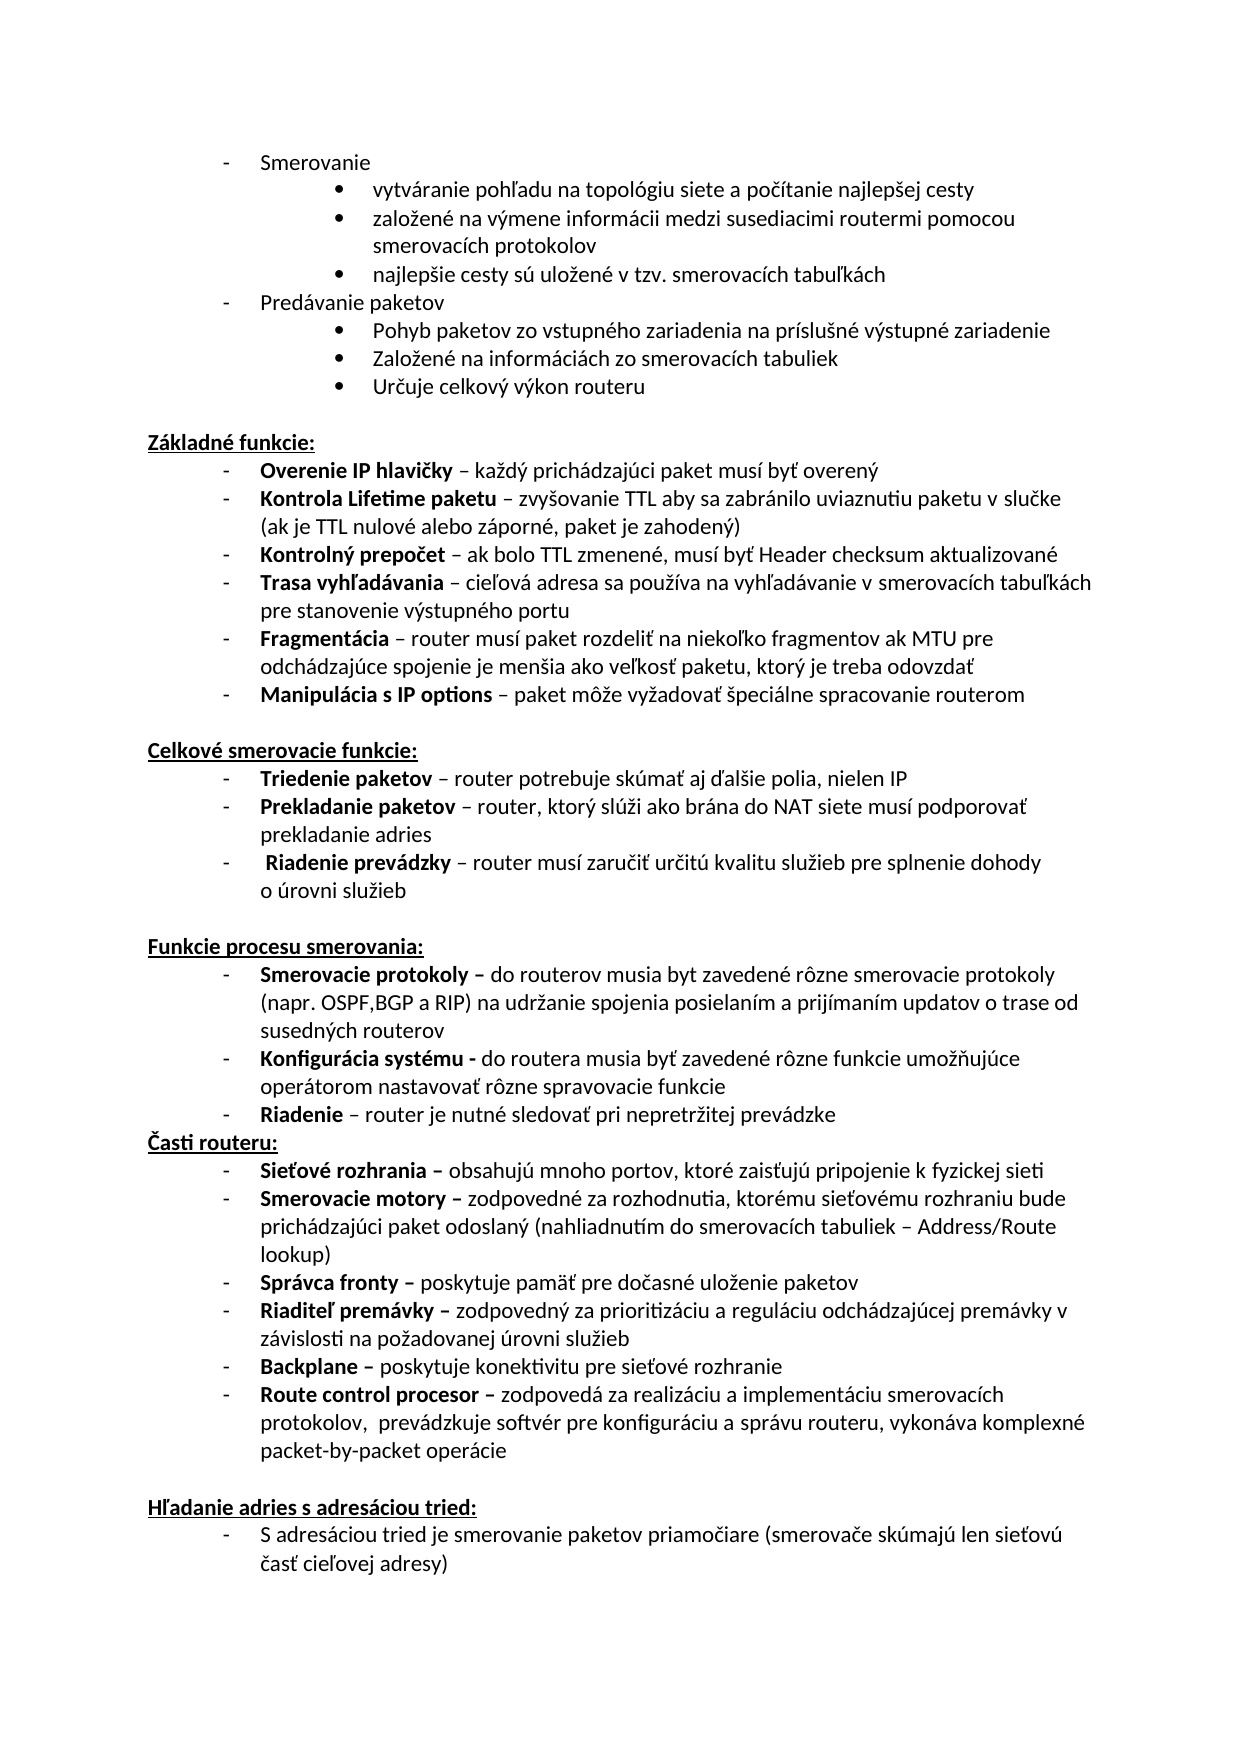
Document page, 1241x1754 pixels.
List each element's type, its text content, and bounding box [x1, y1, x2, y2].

list Triedenie paketov – router potrebuje skúmať aj ďalšie polia, nielen IP [223, 764, 1093, 792]
list Smerovacie protokoly – do routerov musia byt zavedené rôzne smerovacie protokoly (napr. OSPF,BGP a RIP) na udržanie spojenia posielaním a prijímaním updatov o trase od susedných routerov [223, 960, 1093, 1044]
list Kontrola Lifetime paketu – zvyšovanie TTL aby sa zabránilo uviaznutiu paketu v slučke (ak je TTL nulové alebo záporné, paket je zahodený) [223, 484, 1093, 540]
list Predávanie paketov [223, 288, 1093, 316]
text Funkcie procesu smerovania: [148, 932, 1093, 960]
list Route control procesor – zodpovedá za realizáciu a implementáciu smerovacích protokolov, prevádzkuje softvér pre konfiguráciu a správu routeru, vykonáva komplexné packet-by-packet operácie [223, 1381, 1093, 1464]
text Časti routeru: [148, 1128, 1093, 1156]
list Pohyb paketov zo vstupného zariadenia na príslušné výstupné zariadenie [335, 316, 1093, 344]
list Smerovanie [223, 148, 1093, 176]
list Založené na informáciách zo smerovacích tabuliek [335, 344, 1093, 372]
list Backplane – poskytuje konektivitu pre sieťové rozhranie [223, 1352, 1093, 1381]
list Prekladanie paketov – router, ktorý slúži ako brána do NAT siete musí podporovať prekladanie adries [223, 792, 1093, 848]
list založené na výmene informácii medzi susediacimi routermi pomocou smerovacích protokolov [335, 204, 1093, 260]
list vytváranie pohľadu na topológiu siete a počítanie najlepšej cesty [335, 176, 1093, 204]
list Trasa vyhľadávania – cieľová adresa sa používa na vyhľadávanie v smerovacích tabuľkách pre stanovenie výstupného portu [223, 568, 1093, 624]
text Základné funkcie: [148, 428, 1093, 456]
list Riadenie prevádzky – router musí zaručiť určitú kvalitu služieb pre splnenie dohody o úrovni služieb [223, 848, 1093, 904]
list Kontrolný prepočet – ak bolo TTL zmenené, musí byť Header checksum aktualizované [223, 540, 1093, 568]
list Konfigurácia systému - do routera musia byť zavedené rôzne funkcie umožňujúce operátorom nastavovať rôzne spravovacie funkcie [223, 1044, 1093, 1100]
list Správca fronty – poskytuje pamäť pre dočasné uloženie paketov [223, 1268, 1093, 1296]
list Riaditeľ premávky – zodpovedný za prioritizáciu a reguláciu odchádzajúcej premávky v závislosti na požadovanej úrovni služieb [223, 1296, 1093, 1352]
list Overenie IP hlavičky – každý prichádzajúci paket musí byť overený [223, 456, 1093, 484]
list Sieťové rozhrania – obsahujú mnoho portov, ktoré zaisťujú pripojenie k fyzickej sieti [223, 1156, 1093, 1184]
list Riadenie – router je nutné sledovať pri nepretržitej prevádzke [223, 1100, 1093, 1128]
text Celkové smerovacie funkcie: [148, 736, 1093, 764]
list S adresáciou tried je smerovanie paketov priamočiare (smerovače skúmajú len sieťovú časť cieľovej adresy) [223, 1521, 1093, 1577]
list Manipulácia s IP options – paket môže vyžadovať špeciálne spracovanie routerom [223, 680, 1093, 708]
list Smerovacie motory – zodpovedné za rozhodnutia, ktorému sieťovému rozhraniu bude prichádzajúci paket odoslaný (nahliadnutím do smerovacích tabuliek – Address/Route lookup) [223, 1184, 1093, 1268]
list Určuje celkový výkon routeru [335, 372, 1093, 400]
list Fragmentácia – router musí paket rozdeliť na niekoľko fragmentov ak MTU pre odchádzajúce spojenie je menšia ako veľkosť paketu, ktorý je treba odovzdať [223, 624, 1093, 680]
text Hľadanie adries s adresáciou tried: [148, 1493, 1093, 1521]
list najlepšie cesty sú uložené v tzv. smerovacích tabuľkách [335, 260, 1093, 288]
